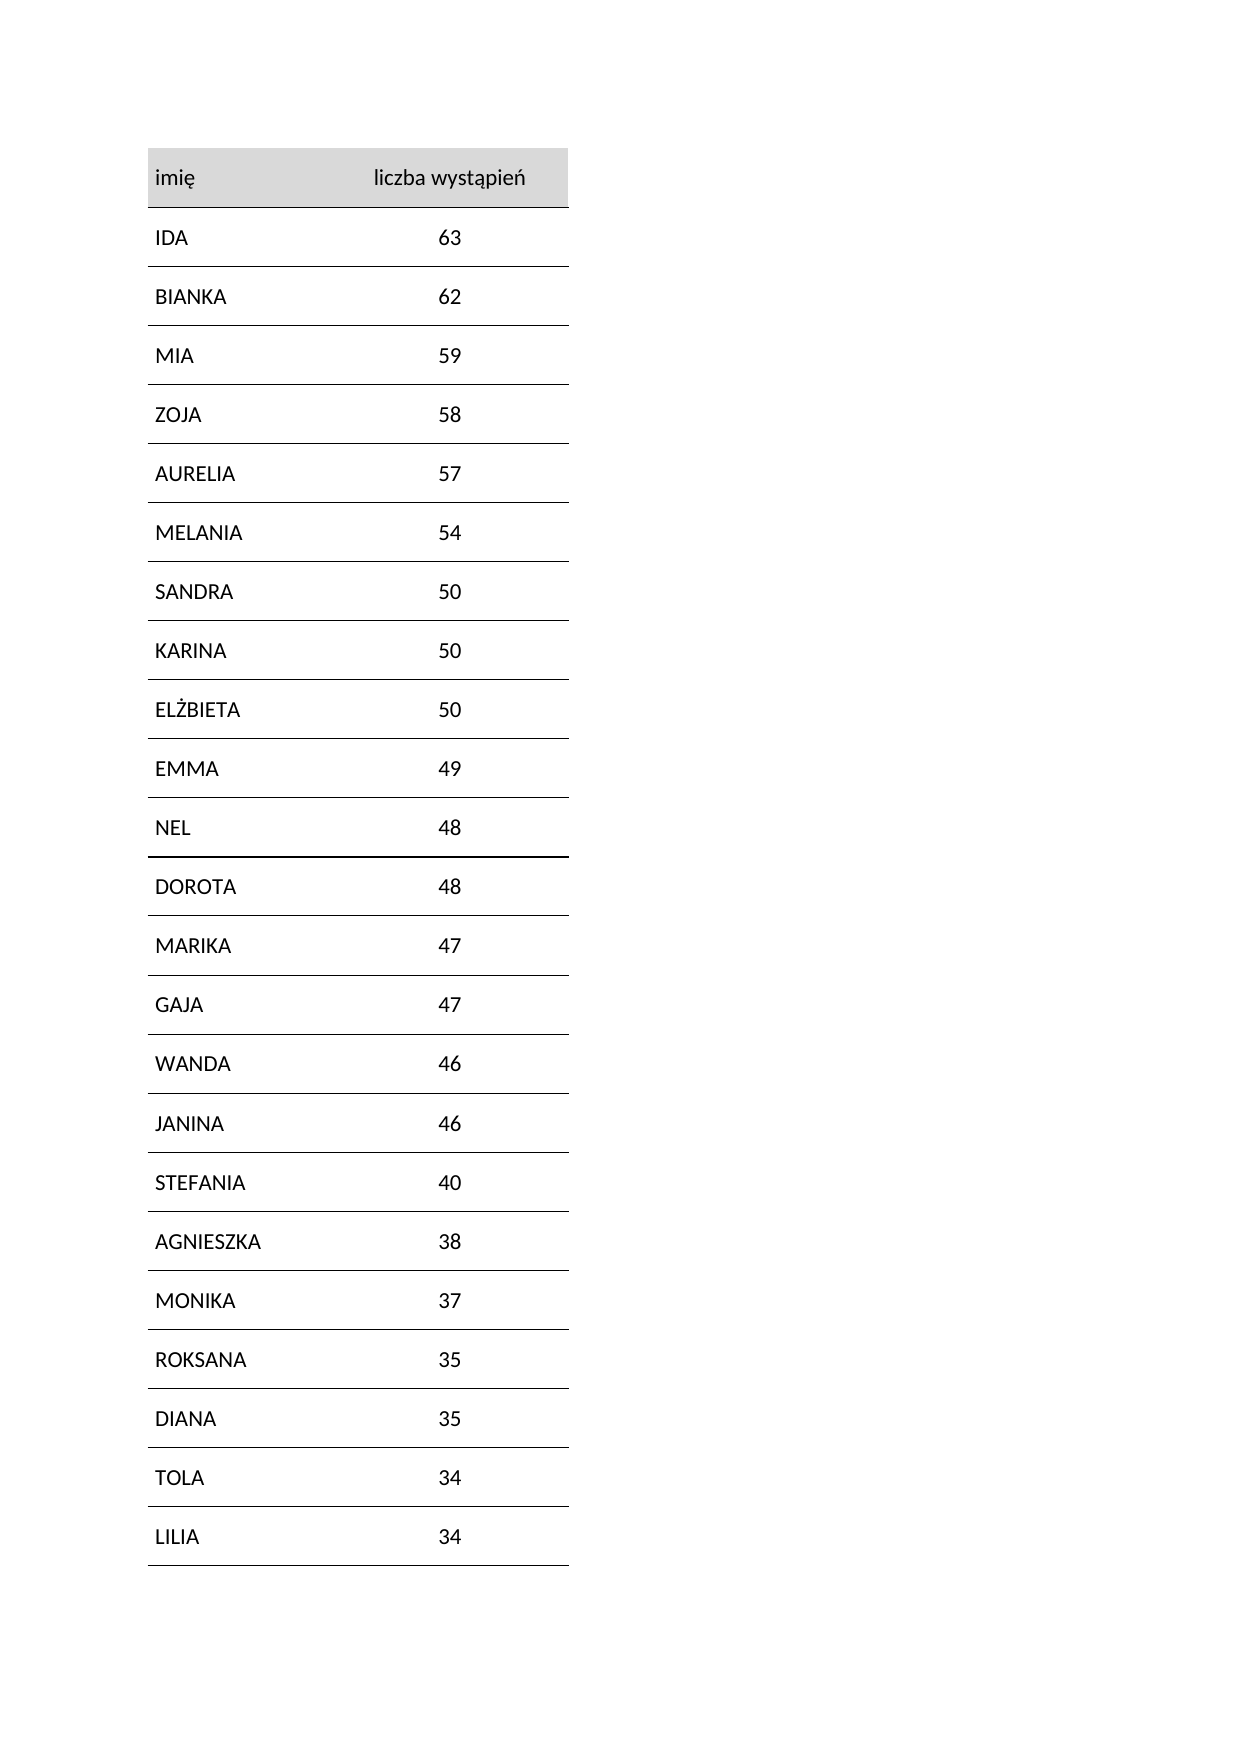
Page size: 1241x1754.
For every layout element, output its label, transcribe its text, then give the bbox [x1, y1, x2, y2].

table_cell LILIA [148, 1507, 331, 1565]
table_cell 57 [331, 444, 568, 502]
table_cell 47 [331, 976, 568, 1033]
table_cell 50 [331, 621, 568, 679]
table_cell 58 [331, 385, 568, 443]
table_cell 49 [331, 739, 568, 797]
table_cell 46 [331, 1094, 568, 1152]
table_cell 50 [331, 562, 568, 620]
table_cell 35 [331, 1330, 568, 1388]
table_cell SANDRA [148, 562, 331, 620]
table_cell 62 [331, 267, 568, 325]
table_cell AURELIA [148, 444, 331, 502]
table_cell IDA [148, 208, 331, 266]
table_cell 54 [331, 503, 568, 561]
table_cell DIANA [148, 1389, 331, 1447]
table_cell 37 [331, 1271, 568, 1329]
table_header liczba wystąpień [331, 148, 568, 207]
table_cell 35 [331, 1389, 568, 1447]
table_cell NEL [148, 798, 331, 856]
table_cell AGNIESZKA [148, 1212, 331, 1270]
table_cell WANDA [148, 1035, 331, 1093]
table_cell 50 [331, 680, 568, 738]
table_cell STEFANIA [148, 1153, 331, 1211]
table_cell 47 [331, 916, 568, 974]
table_cell 46 [331, 1035, 568, 1093]
table_cell 34 [331, 1507, 568, 1565]
table_cell JANINA [148, 1094, 331, 1152]
table_cell BIANKA [148, 267, 331, 325]
table_cell KARINA [148, 621, 331, 679]
table_cell 63 [331, 208, 568, 266]
table_cell EMMA [148, 739, 331, 797]
table_cell 38 [331, 1212, 568, 1270]
table_cell MARIKA [148, 916, 331, 974]
table_cell 48 [331, 858, 568, 915]
table_cell 40 [331, 1153, 568, 1211]
table_cell ZOJA [148, 385, 331, 443]
table_cell 34 [331, 1448, 568, 1506]
table_cell 48 [331, 798, 568, 856]
table_cell TOLA [148, 1448, 331, 1506]
table_cell MIA [148, 326, 331, 384]
table_cell ELŻBIETA [148, 680, 331, 738]
table_cell DOROTA [148, 858, 331, 915]
table_cell MONIKA [148, 1271, 331, 1329]
table_cell GAJA [148, 976, 331, 1033]
table_cell MELANIA [148, 503, 331, 561]
table_header imię [148, 148, 331, 207]
table_cell ROKSANA [148, 1330, 331, 1388]
table_cell 59 [331, 326, 568, 384]
